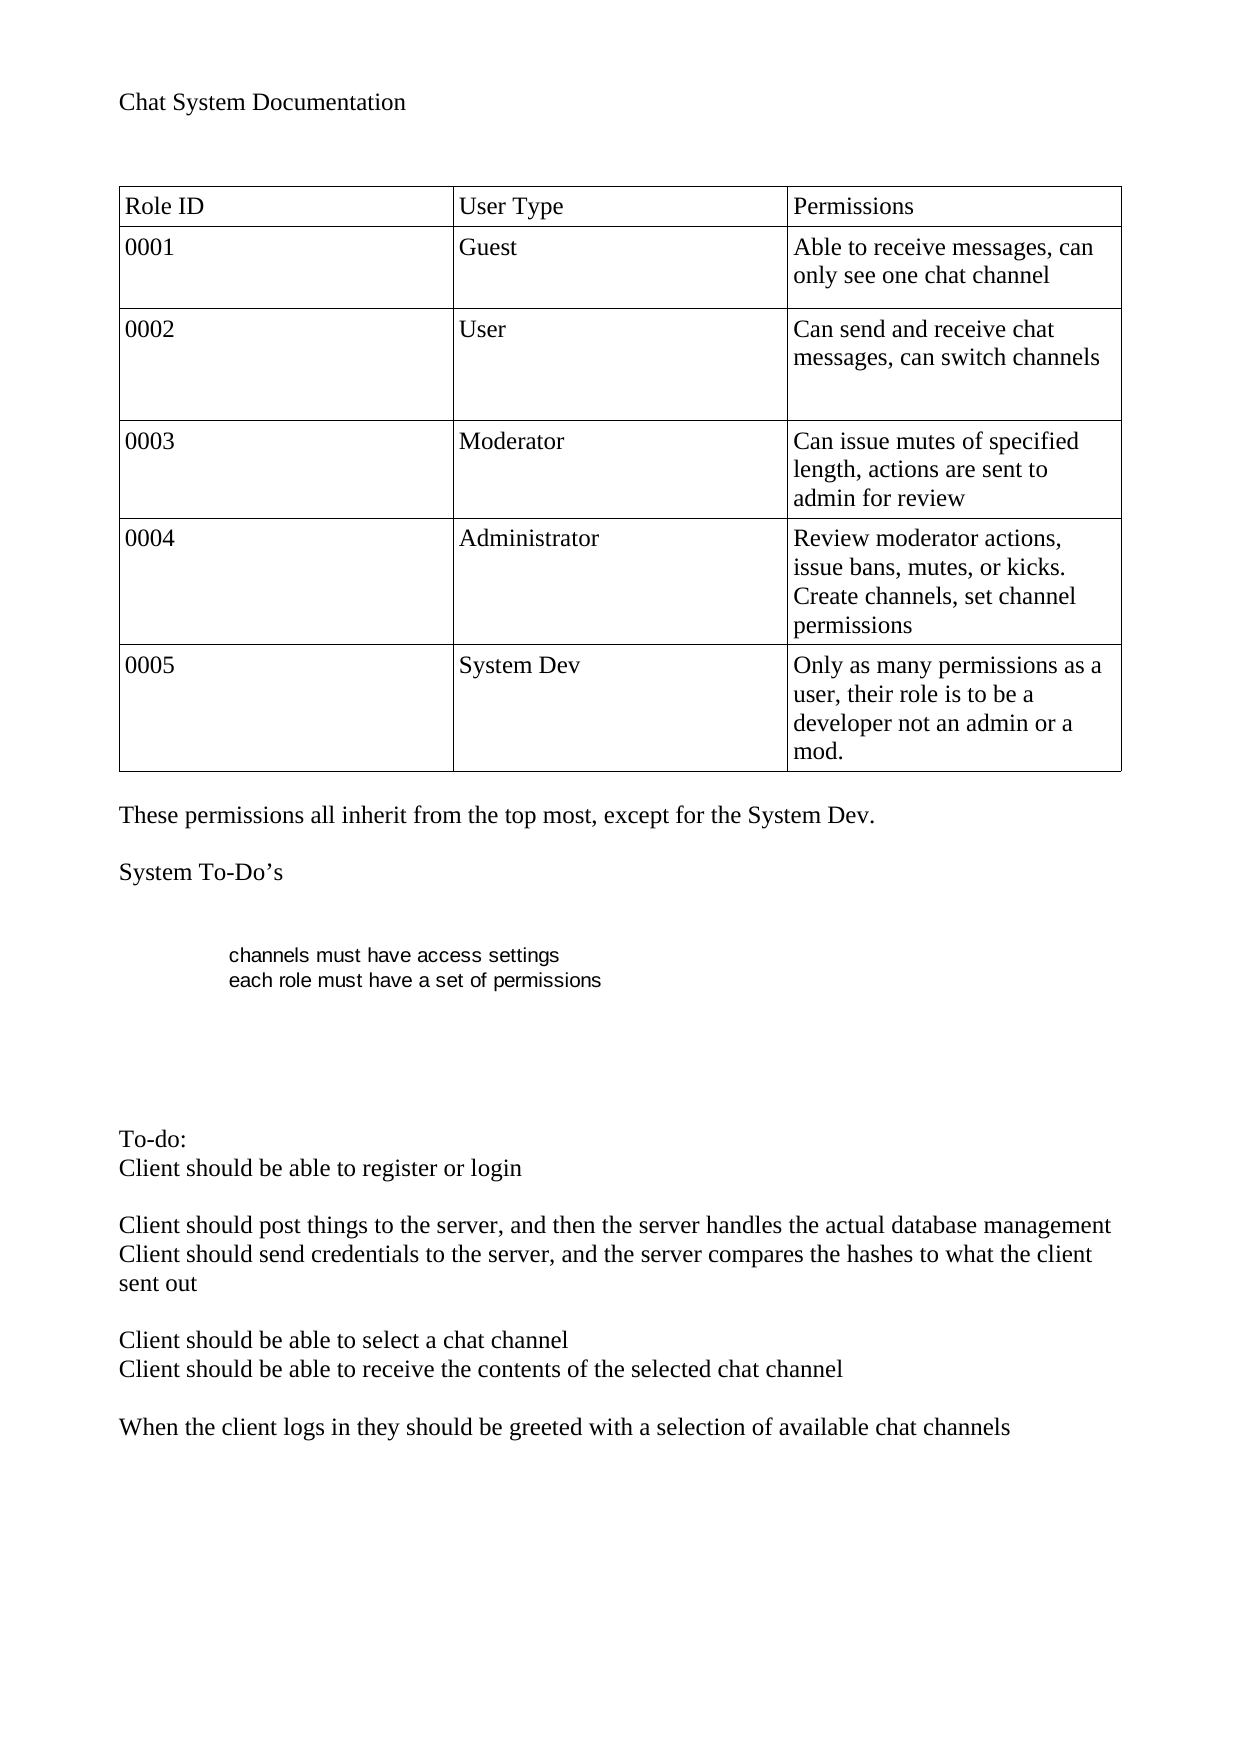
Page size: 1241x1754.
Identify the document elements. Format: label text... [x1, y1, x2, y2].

table_cell Review moderator actions, issue bans, mutes, or kicks. Create channels, set channel permissions [788, 519, 1121, 644]
text To-do: [119, 915, 1121, 1153]
table_cell Moderator [454, 421, 787, 518]
table_header Permissions [788, 187, 1121, 226]
table_cell Can send and receive chat messages, can switch channels [788, 309, 1121, 420]
text Client should be able to register or login [119, 1153, 1121, 1182]
table_cell 0005 [120, 645, 453, 771]
table_cell Can issue mutes of specified length, actions are sent to admin for review [788, 421, 1121, 518]
table_cell User [454, 309, 787, 420]
table_cell Guest [454, 227, 787, 308]
text Client should be able to select a chat channel [119, 1325, 1121, 1354]
text Client should send credentials to the server, and the server compares the hashes to what the client sent out [119, 1239, 1121, 1297]
text Client should post things to the server, and then the server handles the actual database management [119, 1210, 1121, 1239]
table_cell Able to receive messages, can only see one chat channel [788, 227, 1121, 308]
text Chat System Documentation [119, 87, 1121, 116]
table_cell Administrator [454, 519, 787, 644]
text These permissions all inherit from the top most, except for the System Dev. [119, 800, 1121, 828]
table_cell 0003 [120, 421, 453, 518]
table_header Role ID [120, 187, 453, 226]
table_cell 0001 [120, 227, 453, 308]
table_cell 0002 [120, 309, 453, 420]
table_header User Type [454, 187, 787, 226]
table_cell Only as many permissions as a user, their role is to be a developer not an admin or a mod. [788, 645, 1121, 771]
table_cell System Dev [454, 645, 787, 771]
table_cell 0004 [120, 519, 453, 644]
text When the client logs in they should be greeted with a selection of available chat channels [119, 1412, 1121, 1440]
text System To-Do’s [119, 857, 1121, 886]
text Client should be able to receive the contents of the selected chat channel [119, 1354, 1121, 1383]
